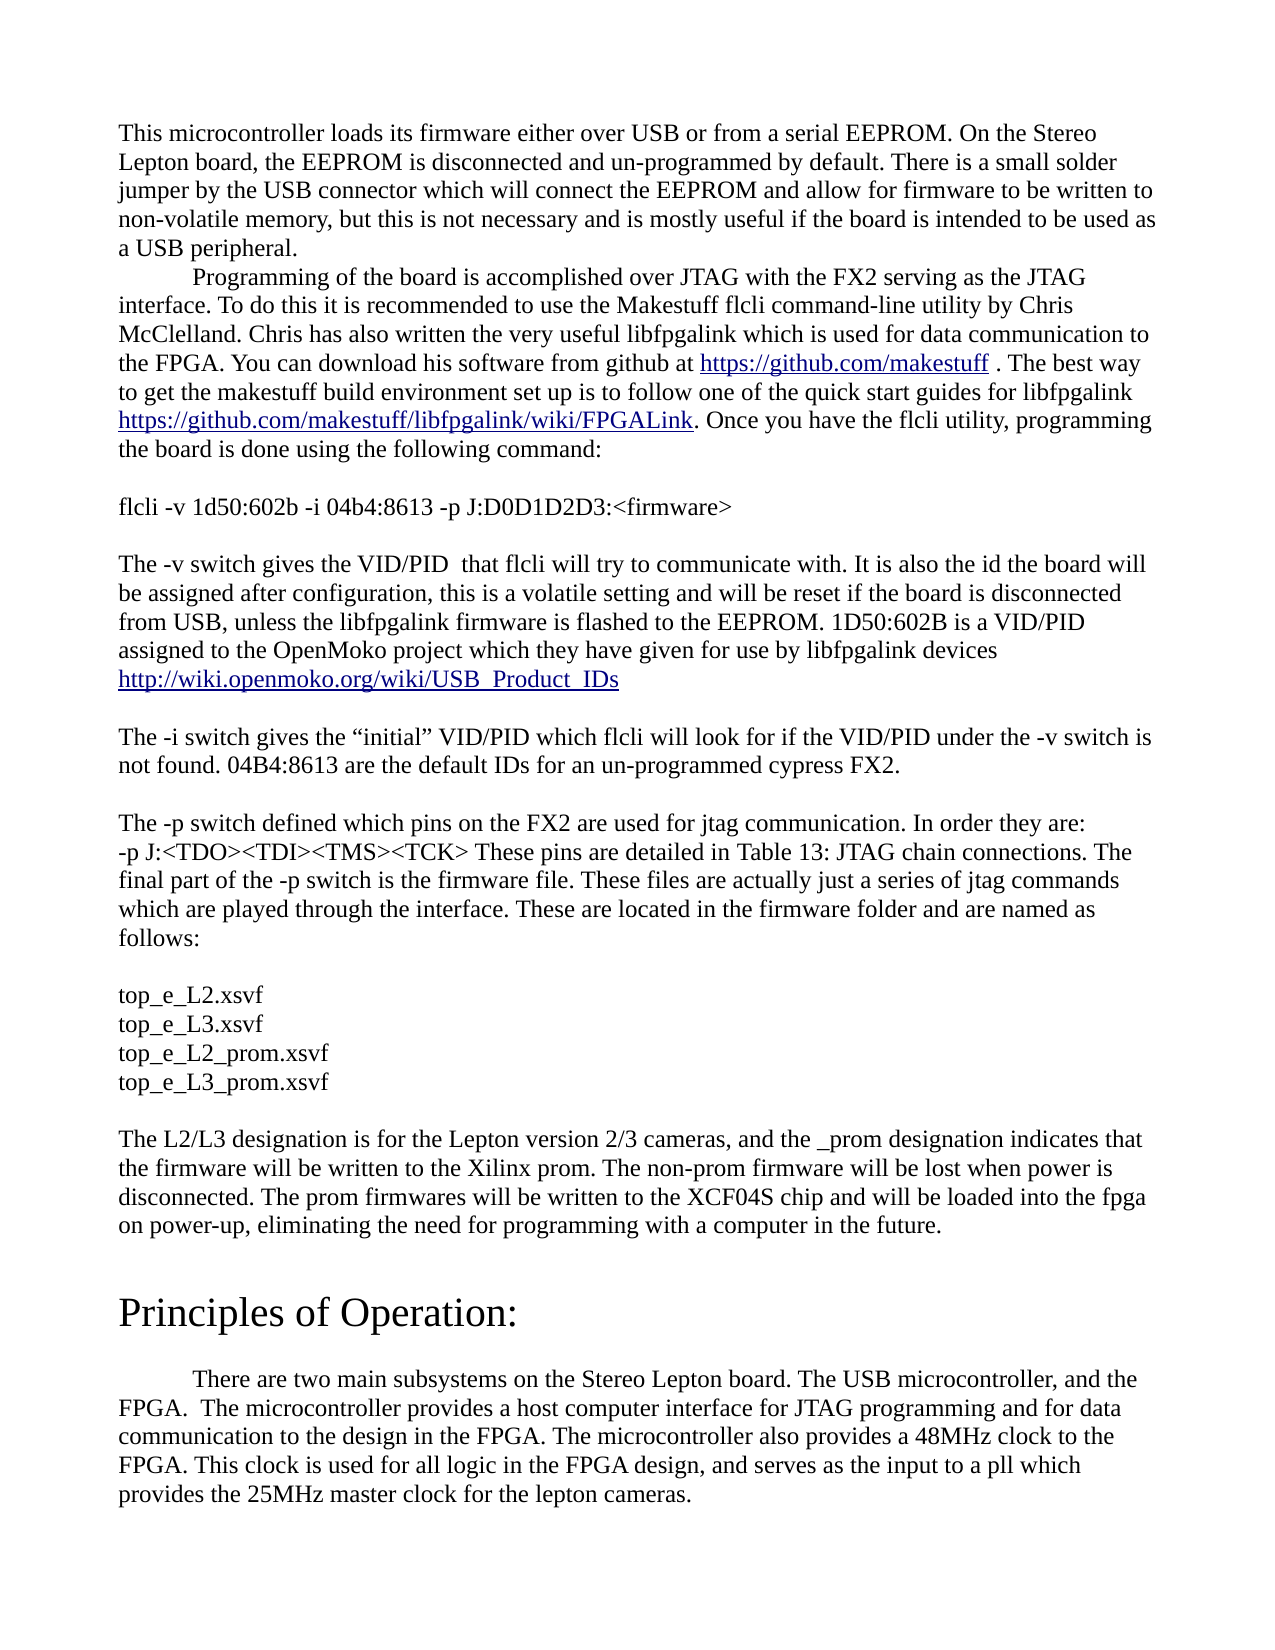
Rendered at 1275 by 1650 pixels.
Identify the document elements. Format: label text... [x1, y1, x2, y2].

text top_e_L2_prom.xsvf [118, 1038, 1157, 1067]
text top_e_L3.xsvf [118, 1009, 1157, 1038]
text top_e_L3_prom.xsvf [118, 1067, 1157, 1096]
text The -i switch gives the “initial” VID/PID which flcli will look for if the VID/PID under the -v switch is not found. 04B4:8613 are the default IDs for an un-programmed cypress FX2. [118, 722, 1157, 779]
text top_e_L2.xsvf [118, 981, 1157, 1009]
text The -p switch defined which pins on the FX2 are used for jtag communication. In order they are: [118, 808, 1157, 837]
text flcli -v 1d50:602b -i 04b4:8613 -p J:D0D1D2D3:<firmware> [118, 492, 1157, 521]
text This microcontroller loads its firmware either over USB or from a serial EEPROM. On the Stereo Lepton board, the EEPROM is disconnected and un-programmed by default. There is a small solder jumper by the USB connector which will connect the EEPROM and allow for firmware to be written to non-volatile memory, but this is not necessary and is mostly useful if the board is intended to be used as a USB peripheral. [118, 118, 1157, 262]
text There are two main subsystems on the Stereo Lepton board. The USB microcontroller, and the FPGA. The microcontroller provides a host computer interface for JTAG programming and for data communication to the design in the FPGA. The microcontroller also provides a 48MHz clock to the FPGA. This clock is used for all logic in the FPGA design, and serves as the input to a pll which provides the 25MHz master clock for the lepton cameras. [118, 1364, 1157, 1508]
text The L2/L3 designation is for the Lepton version 2/3 cameras, and the _prom designation indicates that the firmware will be written to the Xilinx prom. The non-prom firmware will be lost when power is disconnected. The prom firmwares will be written to the XCF04S chip and will be loaded into the fpga on power-up, eliminating the need for programming with a computer in the future. [118, 1124, 1157, 1239]
text Programming of the board is accomplished over JTAG with the FX2 serving as the JTAG interface. To do this it is recommended to use the Makestuff flcli command-line utility by Chris McClelland. Chris has also written the very useful libfpgalink which is used for data communication to the FPGA. You can download his software from github at https://github.com/makestuff . The best way to get the makestuff build environment set up is to follow one of the quick start guides for libfpgalink https://github.com/makestuff/libfpgalink/wiki/FPGALink. Once you have the flcli utility, programming the board is done using the following command: [118, 262, 1157, 463]
text Principles of Operation: [118, 1287, 1157, 1335]
text The -v switch gives the VID/PID that flcli will try to communicate with. It is also the id the board will be assigned after configuration, this is a volatile setting and will be reset if the board is disconnected from USB, unless the libfpgalink firmware is flashed to the EEPROM. 1D50:602B is a VID/PID assigned to the OpenMoko project which they have given for use by libfpgalink devices http://wiki.openmoko.org/wiki/USB_Product_IDs [118, 549, 1157, 693]
text -p J:<TDO><TDI><TMS><TCK> These pins are detailed in Table 13: JTAG chain connections. The final part of the -p switch is the firmware file. These files are actually just a series of jtag commands which are played through the interface. These are located in the firmware folder and are named as follows: [118, 837, 1157, 952]
